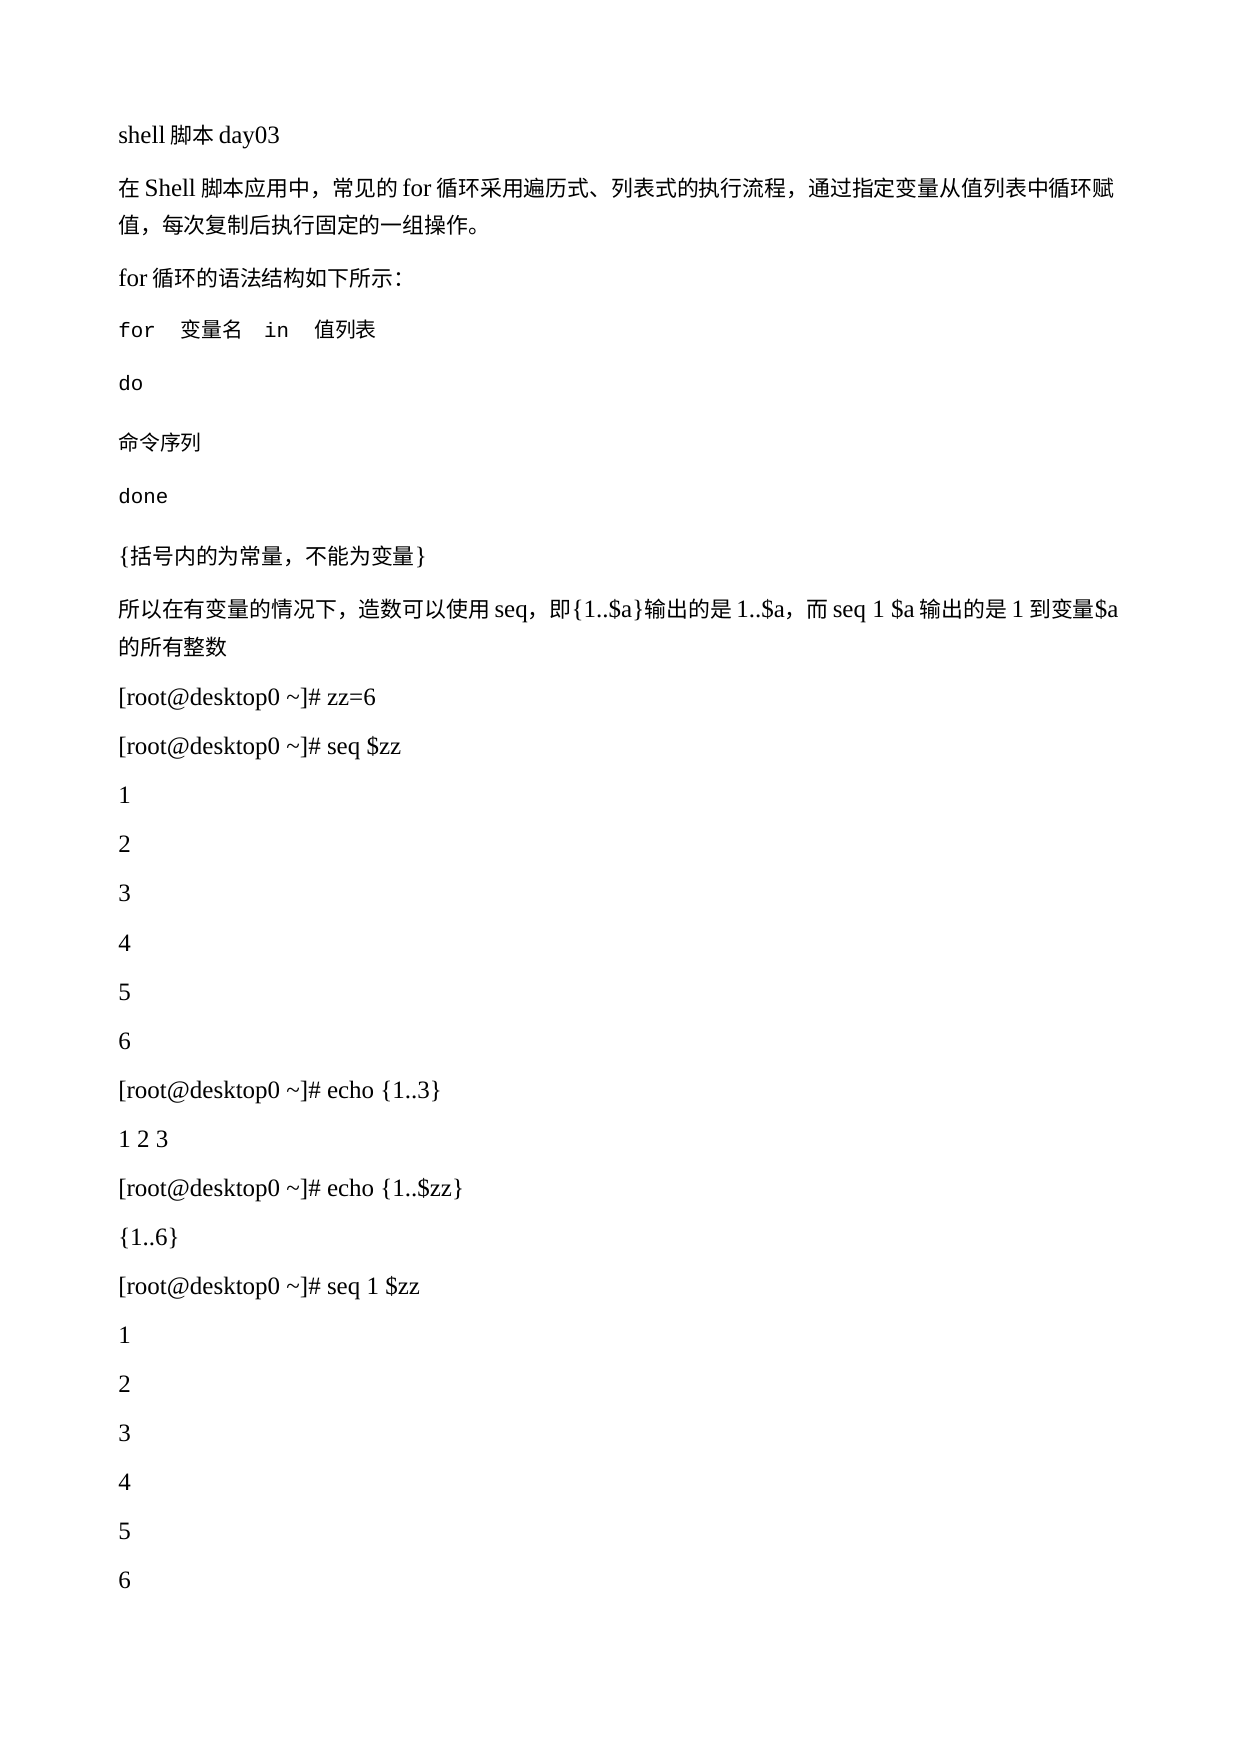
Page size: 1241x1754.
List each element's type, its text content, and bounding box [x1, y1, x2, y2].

text {1..6} [118, 1222, 1122, 1251]
text 6 [118, 1026, 1122, 1054]
text [root@desktop0 ~]# echo {1..$zz} [118, 1173, 1122, 1202]
text 6 [118, 1565, 1122, 1594]
text done [118, 486, 1122, 510]
text 所以在有变量的情况下，造数可以使用seq，即{1..$a}输出的是1..$a，而seq 1 $a输出的是1到变量$a的所有整数 [118, 592, 1122, 661]
text 3 [118, 878, 1122, 907]
text 5 [118, 1516, 1122, 1545]
text 1 2 3 [118, 1124, 1122, 1153]
text 5 [118, 977, 1122, 1005]
text 1 [118, 780, 1122, 809]
text {括号内的为常量，不能为变量} [118, 539, 1122, 571]
text 4 [118, 1467, 1122, 1496]
text 3 [118, 1418, 1122, 1447]
text 命令序列 [118, 427, 1122, 457]
text shell脚本day03 [118, 118, 1122, 150]
text [root@desktop0 ~]# zz=6 [118, 682, 1122, 711]
text 1 [118, 1320, 1122, 1349]
text [root@desktop0 ~]# seq 1 $zz [118, 1271, 1122, 1300]
text 4 [118, 928, 1122, 956]
text [root@desktop0 ~]# echo {1..3} [118, 1075, 1122, 1103]
text for 变量名 in 值列表 [118, 313, 1122, 344]
text [root@desktop0 ~]# seq $zz [118, 731, 1122, 760]
text 在Shell脚本应用中，常见的for循环采用遍历式、列表式的执行流程，通过指定变量从值列表中循环赋值，每次复制后执行固定的一组操作。 [118, 171, 1122, 240]
text for循环的语法结构如下所示： [118, 261, 1122, 293]
text 2 [118, 1369, 1122, 1398]
text do [118, 373, 1122, 397]
text 2 [118, 829, 1122, 858]
